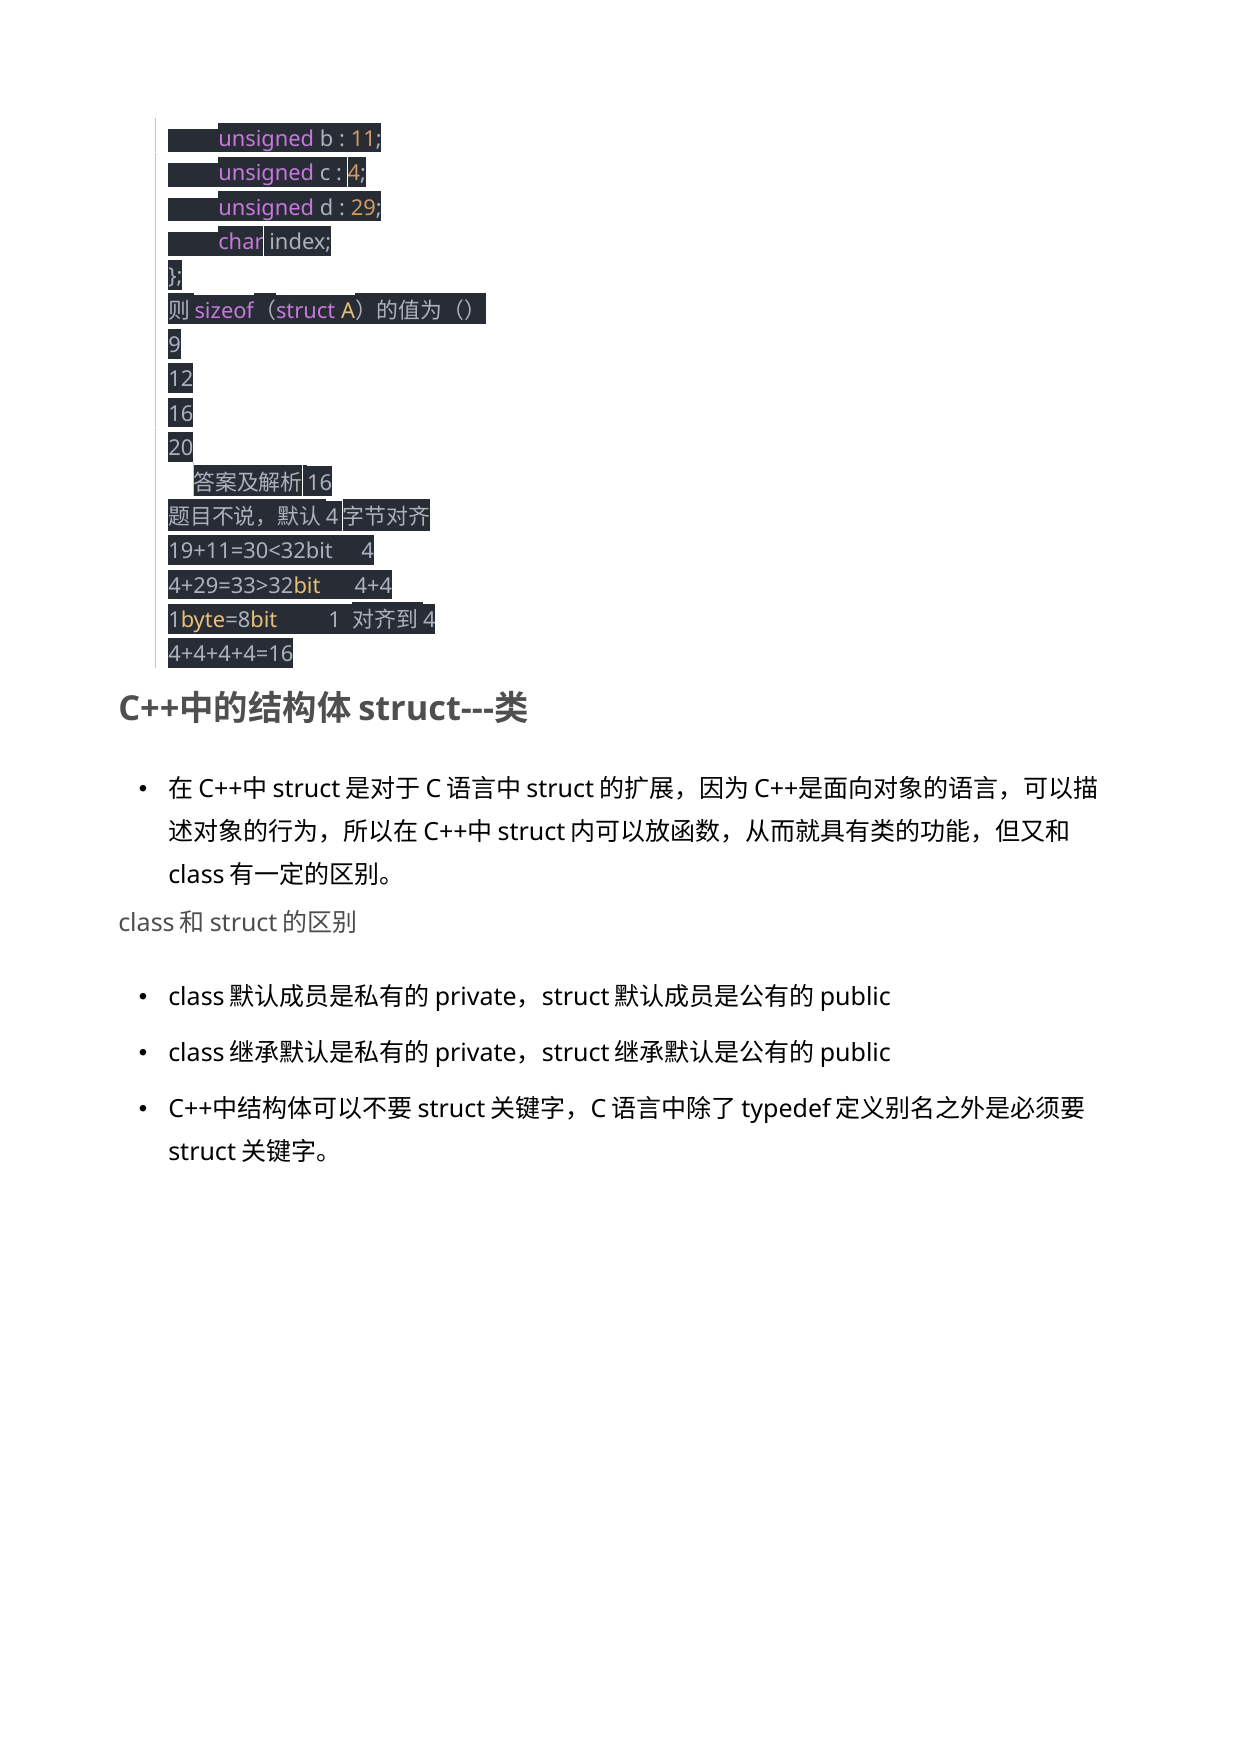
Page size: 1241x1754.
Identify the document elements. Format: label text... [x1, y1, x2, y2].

text [118, 427, 155, 462]
text 16 [156, 393, 1122, 427]
list class默认成员是私有的private，struct默认成员是公有的public [168, 977, 1122, 1013]
text [118, 324, 155, 359]
subtitle C++中的结构体struct---类 [118, 681, 1122, 731]
text [118, 599, 155, 634]
text [118, 531, 155, 565]
text unsigned b : 11; [156, 118, 1122, 152]
text [118, 256, 155, 290]
text }; [156, 256, 1122, 290]
text [118, 359, 155, 393]
text [118, 221, 155, 256]
text unsigned c : 4; [156, 152, 1122, 187]
text [118, 565, 155, 599]
text class和struct的区别 [118, 898, 1122, 939]
text [118, 634, 155, 668]
text 9 [156, 324, 1122, 359]
list class继承默认是私有的private，struct继承默认是公有的public [168, 1032, 1122, 1069]
text 答案及解析16 [194, 462, 1122, 496]
text [118, 187, 155, 221]
text 4+4+4+4=16 [156, 634, 1122, 668]
text [118, 393, 155, 427]
text 20 [156, 427, 1122, 462]
text [118, 152, 155, 187]
text 则sizeof（struct A）的值为（） [156, 290, 1122, 324]
text [118, 462, 155, 496]
list C++中结构体可以不要struct关键字，C语言中除了typedef定义别名之外是必须要struct关键字。 [168, 1088, 1122, 1168]
text 题目不说，默认4字节对齐 [156, 496, 1122, 531]
text 19+11=30<32bit 4 [156, 531, 1122, 565]
text 12 [156, 359, 1122, 393]
list 在C++中struct是对于C语言中struct的扩展，因为C++是面向对象的语言，可以描述对象的行为，所以在C++中struct内可以放函数，从而就具有类的功能，但又和class有一定的区别。 [168, 768, 1122, 891]
text [156, 462, 193, 496]
text [118, 118, 155, 152]
text char index; [156, 221, 1122, 256]
text [118, 496, 155, 531]
text 1byte=8bit 1 对齐到 4 [156, 599, 1122, 634]
text [118, 290, 155, 324]
text 4+29=33>32bit 4+4 [156, 565, 1122, 599]
text unsigned d : 29; [156, 187, 1122, 221]
